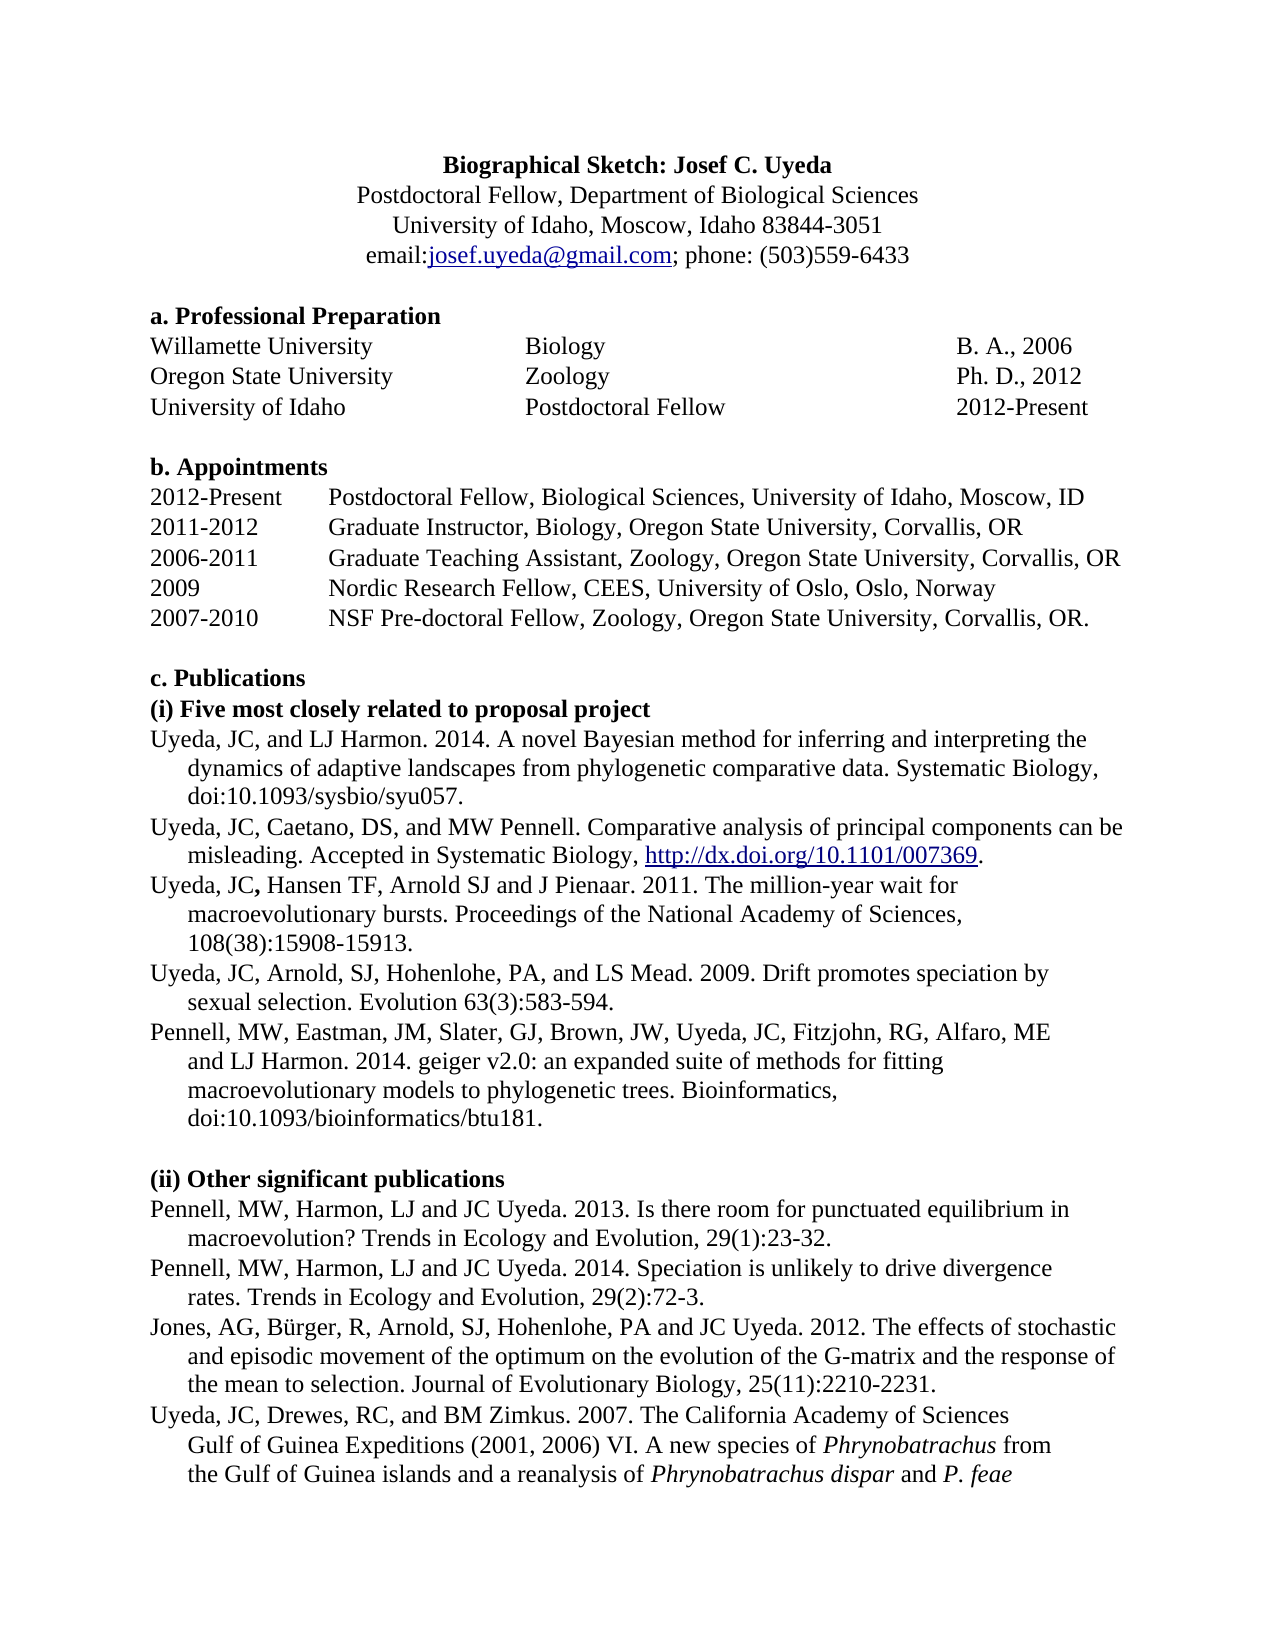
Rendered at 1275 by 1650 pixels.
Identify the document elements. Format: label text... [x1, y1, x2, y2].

text (i) Five most closely related to proposal project [150, 694, 1125, 722]
text (ii) Other significant publications [150, 1164, 1125, 1193]
text Oregon State University Zoology Ph. D., 2012 [150, 361, 1125, 390]
text 2009 Nordic Research Fellow, CEES, University of Oslo, Oslo, Norway [150, 573, 1125, 602]
text Gulf of Guinea Expeditions (2001, 2006) VI. A new species of Phrynobatrachus from the Gulf of Guinea islands and a reanalysis of Phrynobatrachus dispar and P. feae [150, 1430, 1125, 1487]
text Uyeda, JC, Arnold, SJ, Hohenlohe, PA, and LS Mead. 2009. Drift promotes speciation by sexual selection. Evolution 63(3):583-594. [150, 958, 1125, 1016]
text 2007-2010 NSF Pre-doctoral Fellow, Zoology, Oregon State University, Corvallis, OR. [150, 603, 1125, 632]
text Postdoctoral Fellow, Department of Biological Sciences [150, 180, 1125, 209]
text Uyeda, JC, Drewes, RC, and BM Zimkus. 2007. The California Academy of Sciences [150, 1400, 1125, 1428]
text Pennell, MW, Harmon, LJ and JC Uyeda. 2014. Speciation is unlikely to drive divergence rates. Trends in Ecology and Evolution, 29(2):72-3. [150, 1253, 1125, 1311]
text Biographical Sketch: Josef C. Uyeda [150, 150, 1125, 179]
text University of Idaho, Moscow, Idaho 83844-3051 [150, 210, 1125, 239]
text Pennell, MW, Eastman, JM, Slater, GJ, Brown, JW, Uyeda, JC, Fitzjohn, RG, Alfaro, ME and LJ Harmon. 2014. geiger v2.0: an expanded suite of methods for fitting macroevolutionary models to phylogenetic trees. Bioinformatics, doi:10.1093/bioinformatics/btu181. [150, 1017, 1125, 1132]
text Jones, AG, Bürger, R, Arnold, SJ, Hohenlohe, PA and JC Uyeda. 2012. The effects of stochastic and episodic movement of the optimum on the evolution of the G-matrix and the response of the mean to selection. Journal of Evolutionary Biology, 25(11):2210-2231. [150, 1312, 1125, 1398]
text a. Professional Preparation [150, 301, 1125, 330]
text Willamette University Biology B. A., 2006 [150, 331, 1125, 360]
text Uyeda, JC, and LJ Harmon. 2014. A novel Bayesian method for inferring and interpreting the dynamics of adaptive landscapes from phylogenetic comparative data. Systematic Biology, doi:10.1093/sysbio/syu057. [150, 724, 1125, 810]
text 2012-Present Postdoctoral Fellow, Biological Sciences, University of Idaho, Moscow, ID [150, 482, 1125, 511]
text email:josef.uyeda@gmail.com; phone: (503)559-6433 [150, 241, 1125, 269]
text 2011-2012 Graduate Instructor, Biology, Oregon State University, Corvallis, OR [150, 512, 1125, 541]
text Uyeda, JC, Caetano, DS, and MW Pennell. Comparative analysis of principal components can be misleading. Accepted in Systematic Biology, http://dx.doi.org/10.1101/007369. [150, 812, 1125, 869]
text 2006-2011 Graduate Teaching Assistant, Zoology, Oregon State University, Corvallis, OR [150, 543, 1125, 571]
list c. Publications [150, 663, 1125, 692]
text Pennell, MW, Harmon, LJ and JC Uyeda. 2013. Is there room for punctuated equilibrium in macroevolution? Trends in Ecology and Evolution, 29(1):23-32. [150, 1194, 1125, 1252]
text b. Appointments [150, 452, 1125, 481]
text Uyeda, JC, Hansen TF, Arnold SJ and J Pienaar. 2011. The million-year wait for macroevolutionary bursts. Proceedings of the National Academy of Sciences, 108(38):15908-15913. [150, 871, 1125, 957]
text University of Idaho Postdoctoral Fellow 2012-Present [150, 392, 1125, 420]
